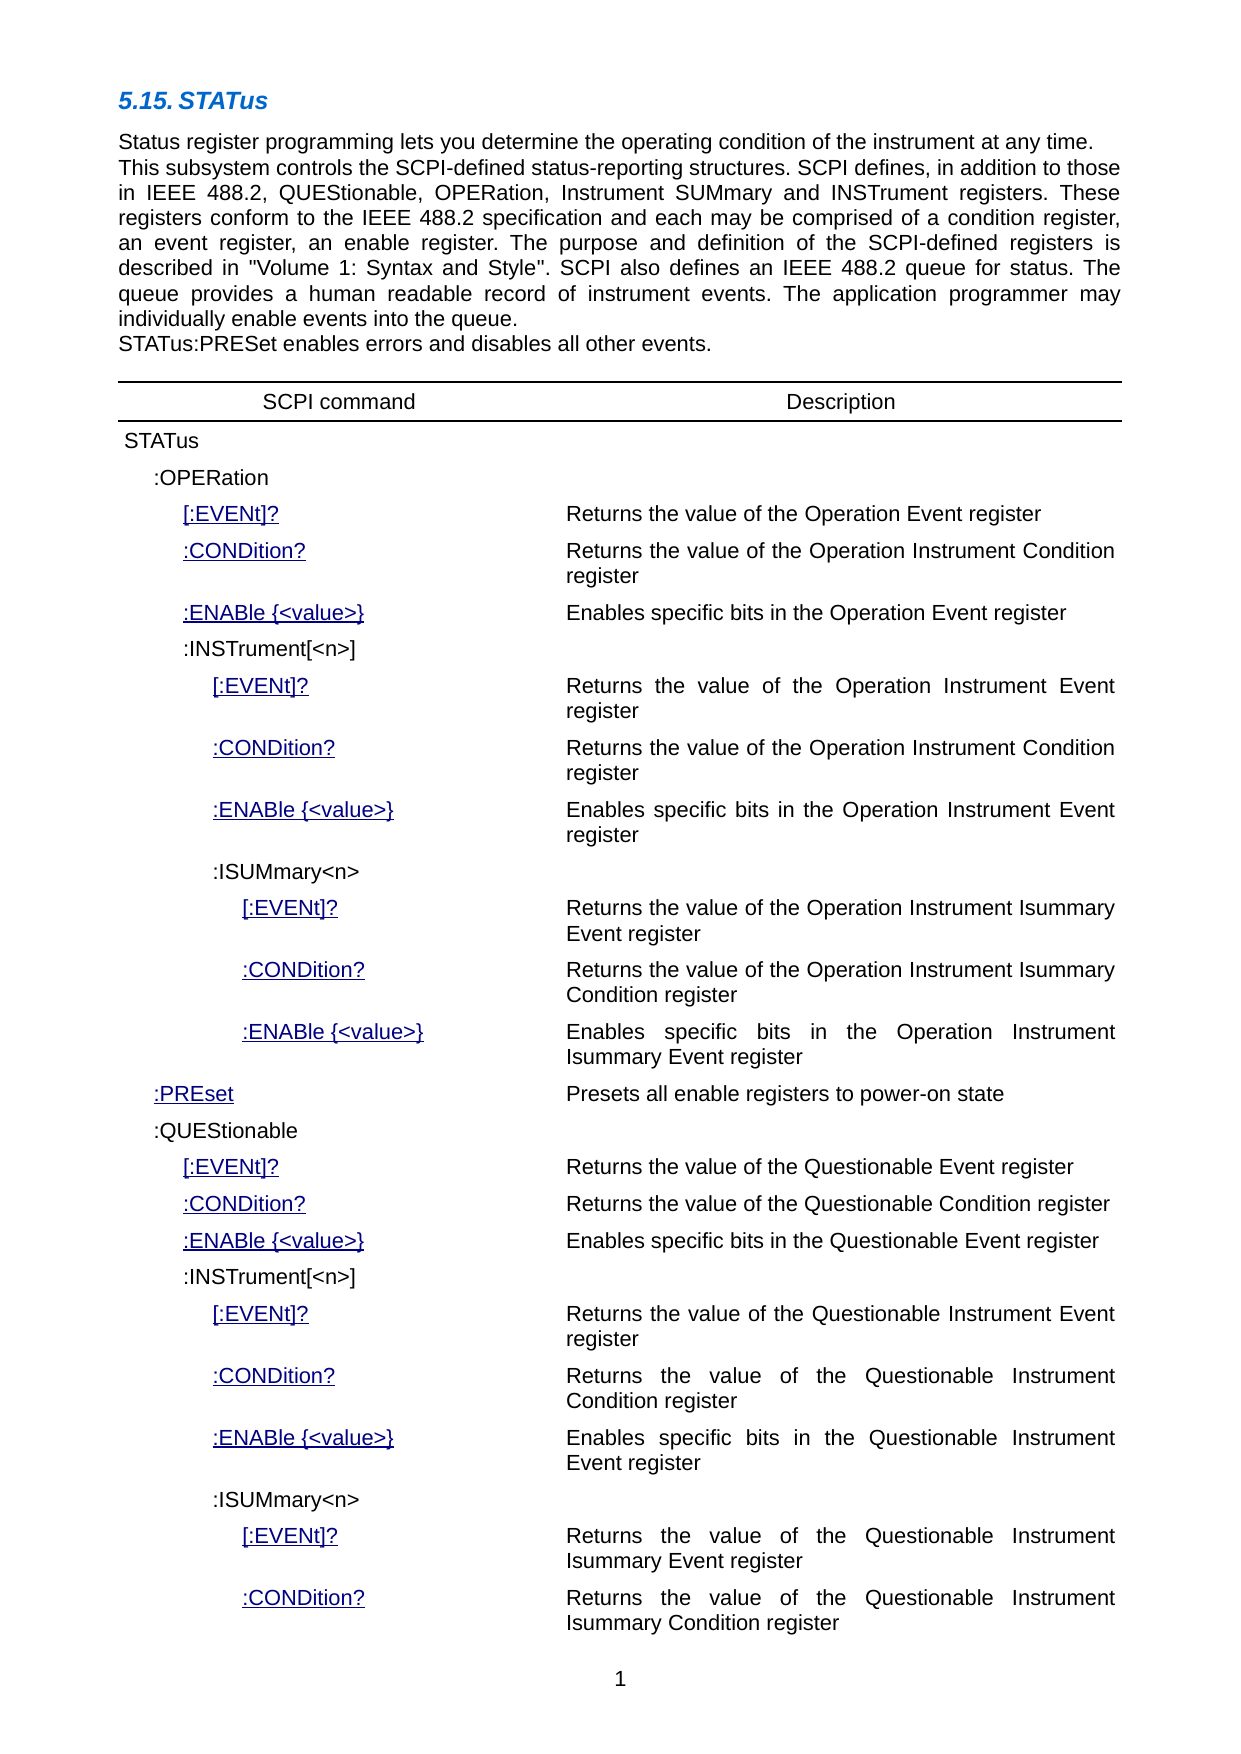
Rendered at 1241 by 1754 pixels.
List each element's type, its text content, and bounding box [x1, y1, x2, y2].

table_cell STATus [118, 422, 560, 459]
table_cell Returns the value of the Questionable Instrument Isummary Condition register [560, 1579, 1122, 1641]
table_cell :ENABle {<value>} [118, 594, 560, 631]
table_cell :INSTrument[<n>] [118, 631, 560, 667]
table_cell [560, 459, 1122, 495]
table_header Description [560, 383, 1122, 420]
text Status register programming lets you determine the operating condition of the instrument at any time. [118, 129, 1122, 154]
table_cell [:EVENt]? [118, 1295, 560, 1357]
table_cell [560, 1481, 1122, 1517]
table_cell [560, 1259, 1122, 1295]
table_cell [560, 1112, 1122, 1148]
table_cell [560, 422, 1122, 459]
table_cell :CONDition? [118, 1357, 560, 1419]
table_cell Returns the value of the Operation Instrument Event register [560, 667, 1122, 729]
table_cell :ISUMmary<n> [118, 1481, 560, 1517]
table_cell :ENABle {<value>} [118, 1222, 560, 1258]
table_cell :PREset [118, 1075, 560, 1112]
table_cell Enables specific bits in the Operation Instrument Event register [560, 791, 1122, 853]
table_cell :ISUMmary<n> [118, 853, 560, 889]
text This subsystem controls the SCPI-defined status-reporting structures. SCPI defines, in addition to those in IEEE 488.2, QUEStionable, OPERation, Instrument SUMmary and INSTrument registers. These registers conform to the IEEE 488.2 specification and each may be comprised of a condition register, an event register, an enable register. The purpose and definition of the SCPI-defined registers is described in "Volume 1: Syntax and Style". SCPI also defines an IEEE 488.2 queue for status. The queue provides a human readable record of instrument events. The application programmer may individually enable events into the queue. [118, 154, 1122, 331]
table_cell :CONDition? [118, 1185, 560, 1222]
table_cell Returns the value of the Operation Instrument Isummary Event register [560, 890, 1122, 951]
table_cell [:EVENt]? [118, 667, 560, 729]
table_cell Enables specific bits in the Operation Instrument Isummary Event register [560, 1013, 1122, 1075]
table_cell Returns the value of the Questionable Instrument Condition register [560, 1357, 1122, 1419]
table_cell Presets all enable registers to power-on state [560, 1075, 1122, 1112]
table_cell Returns the value of the Operation Instrument Isummary Condition register [560, 951, 1122, 1013]
table_cell :ENABle {<value>} [118, 1419, 560, 1481]
table_cell Returns the value of the Operation Instrument Condition register [560, 729, 1122, 791]
table_cell Enables specific bits in the Questionable Event register [560, 1222, 1122, 1258]
table_cell [:EVENt]? [118, 1518, 560, 1579]
table_cell :CONDition? [118, 1579, 560, 1641]
table_cell :QUEStionable [118, 1112, 560, 1148]
table_cell :ENABle {<value>} [118, 791, 560, 853]
table_cell [:EVENt]? [118, 1149, 560, 1185]
text STATus:PRESet enables errors and disables all other events. [118, 331, 1122, 356]
table_cell :CONDition? [118, 532, 560, 594]
subtitle STATus [118, 86, 1122, 114]
table_cell :INSTrument[<n>] [118, 1259, 560, 1295]
table_cell Returns the value of the Operation Event register [560, 495, 1122, 532]
table_cell [560, 631, 1122, 667]
table_cell :OPERation [118, 459, 560, 495]
table_cell Enables specific bits in the Operation Event register [560, 594, 1122, 631]
table_cell Returns the value of the Operation Instrument Condition register [560, 532, 1122, 594]
table_cell [560, 853, 1122, 889]
table_cell [:EVENt]? [118, 890, 560, 951]
table_cell Returns the value of the Questionable Condition register [560, 1185, 1122, 1222]
table_cell :CONDition? [118, 729, 560, 791]
table_cell Enables specific bits in the Questionable Instrument Event register [560, 1419, 1122, 1481]
table_cell [:EVENt]? [118, 495, 560, 532]
table_cell :CONDition? [118, 951, 560, 1013]
table_cell Returns the value of the Questionable Event register [560, 1149, 1122, 1185]
table_cell :ENABle {<value>} [118, 1013, 560, 1075]
table_cell Returns the value of the Questionable Instrument Isummary Event register [560, 1518, 1122, 1579]
table_cell Returns the value of the Questionable Instrument Event register [560, 1295, 1122, 1357]
table_header SCPI command [118, 383, 560, 420]
